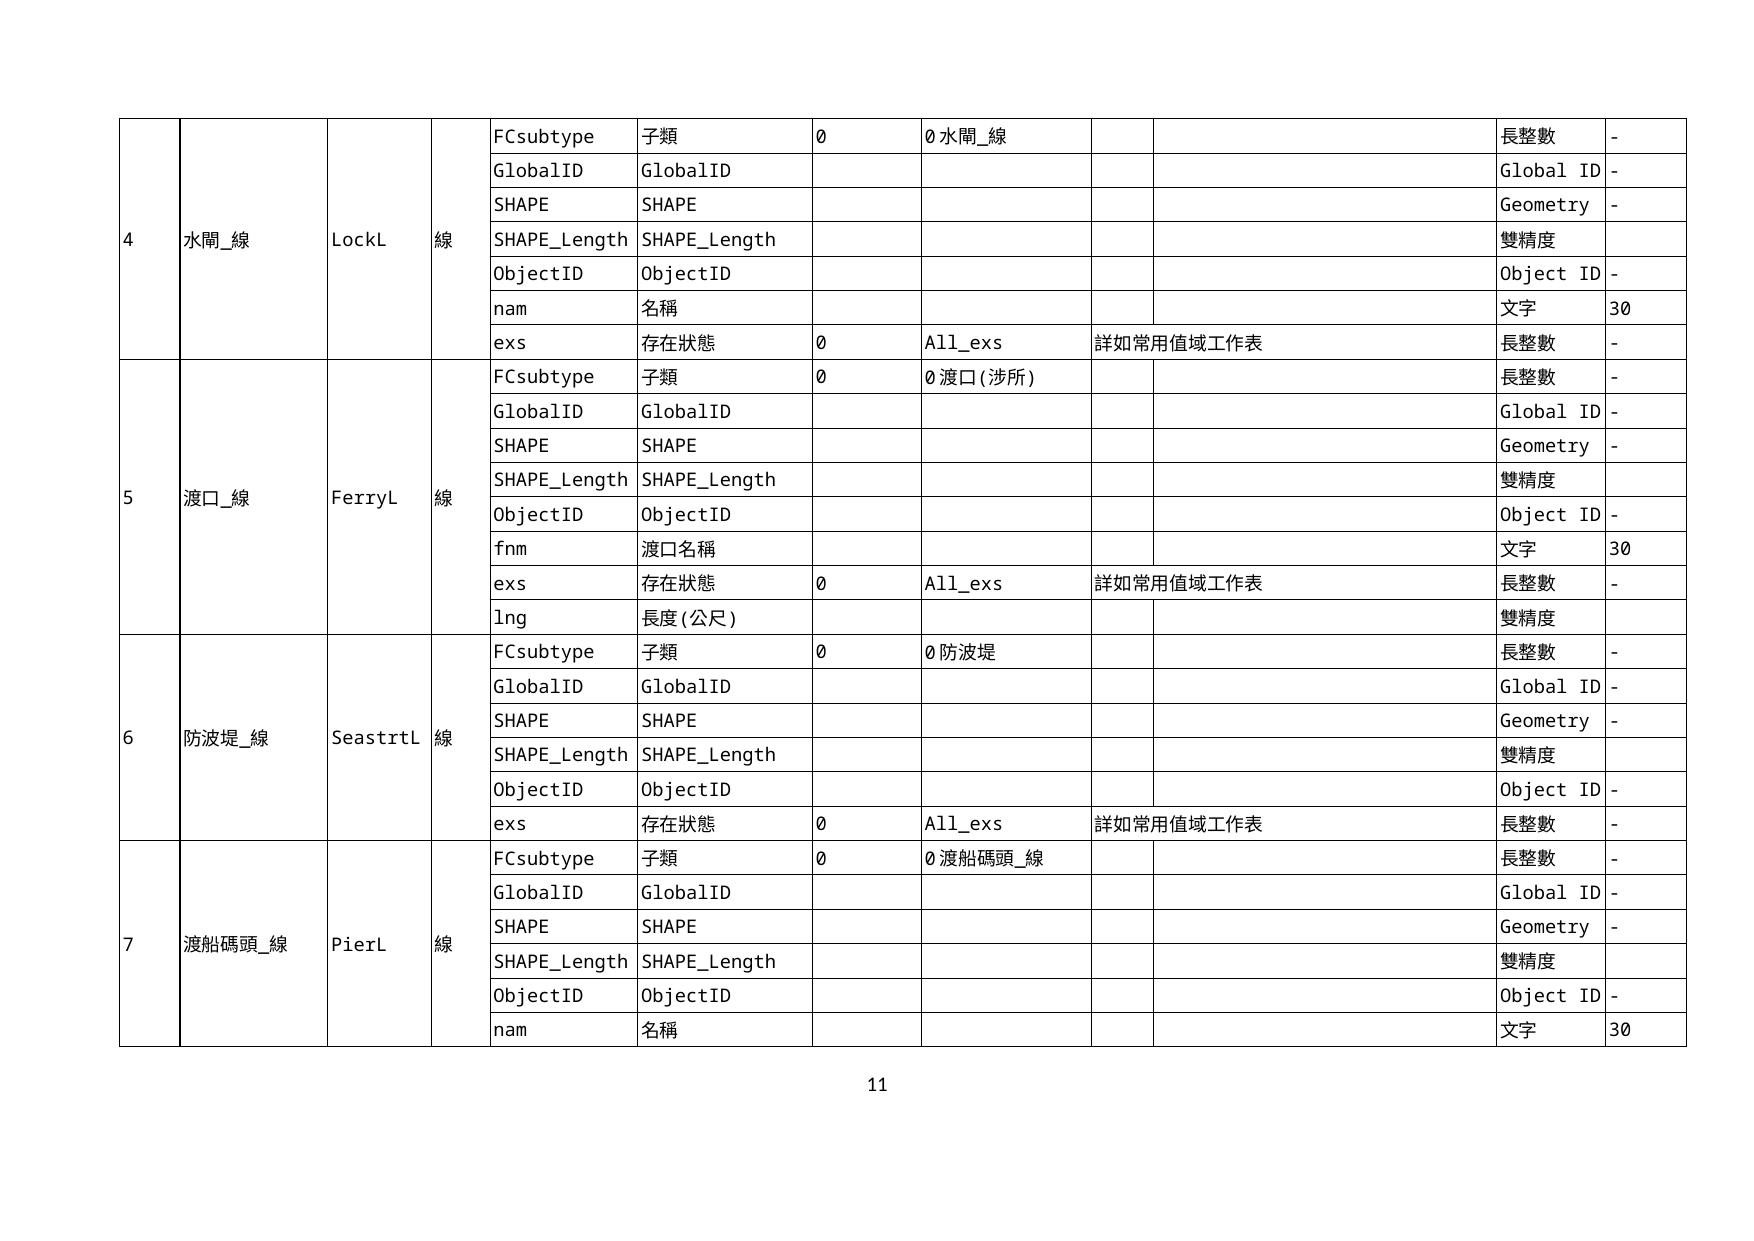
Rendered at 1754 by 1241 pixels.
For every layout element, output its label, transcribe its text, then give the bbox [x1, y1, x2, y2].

table_cell [1154, 429, 1496, 462]
table_cell [1092, 669, 1153, 702]
table_cell 子類 [638, 119, 812, 152]
table_cell GlobalID [638, 394, 812, 427]
table_cell 詳如常用值域工作表 [1092, 807, 1496, 840]
table_cell 渡口名稱 [638, 532, 812, 565]
table_cell [1154, 257, 1496, 290]
table_cell [1606, 222, 1686, 256]
table_cell FCsubtype [491, 635, 637, 668]
table_cell 長整數 [1497, 807, 1605, 840]
table_cell SHAPE_Length [491, 222, 637, 256]
table_cell [1092, 910, 1153, 943]
table_cell Global ID [1497, 154, 1605, 187]
table_cell [1154, 394, 1496, 427]
table_cell 5 [120, 360, 179, 634]
table_cell 雙精度 [1497, 738, 1605, 771]
table_cell [813, 291, 921, 324]
table_cell [1092, 360, 1153, 393]
table_cell [813, 669, 921, 702]
table_cell - [1606, 875, 1686, 909]
table_cell 防波堤_線 [181, 635, 327, 840]
table_cell exs [491, 807, 637, 840]
table_cell ObjectID [638, 257, 812, 290]
table_cell [1606, 944, 1686, 977]
table_cell [922, 188, 1091, 221]
table_cell - [1606, 360, 1686, 393]
table_cell ObjectID [638, 497, 812, 531]
table_cell 名稱 [638, 291, 812, 324]
table_cell - [1606, 979, 1686, 1012]
table_cell [922, 463, 1091, 496]
table_cell [1092, 394, 1153, 427]
table_cell FerryL [328, 360, 431, 634]
table_cell [1154, 875, 1496, 909]
table_cell Global ID [1497, 875, 1605, 909]
table_cell [813, 188, 921, 221]
table_cell SHAPE [491, 910, 637, 943]
table_cell SHAPE [638, 704, 812, 737]
table_cell 存在狀態 [638, 566, 812, 599]
table_cell SHAPE_Length [638, 944, 812, 977]
table_cell SHAPE [638, 188, 812, 221]
table_cell [922, 154, 1091, 187]
table_cell [813, 429, 921, 462]
table_cell SHAPE_Length [491, 738, 637, 771]
table_cell LockL [328, 119, 431, 359]
table_cell [1092, 154, 1153, 187]
table_cell All_exs [922, 325, 1091, 359]
table_cell [813, 154, 921, 187]
table_cell [1092, 875, 1153, 909]
table_cell - [1606, 429, 1686, 462]
table_cell [813, 463, 921, 496]
table_cell 0 [813, 807, 921, 840]
table_cell [922, 222, 1091, 256]
table_cell [1092, 497, 1153, 531]
table_cell [922, 704, 1091, 737]
table_cell ObjectID [491, 497, 637, 531]
table_cell [1092, 463, 1153, 496]
table_cell Geometry [1497, 910, 1605, 943]
table_cell ObjectID [491, 979, 637, 1012]
table_cell PierL [328, 841, 431, 1046]
table_cell SeastrtL [328, 635, 431, 840]
table_cell nam [491, 291, 637, 324]
table_cell [1092, 772, 1153, 806]
table_cell - [1606, 394, 1686, 427]
table_cell 線 [432, 119, 490, 359]
table_cell - [1606, 257, 1686, 290]
table_cell [1606, 600, 1686, 634]
table_cell [1092, 635, 1153, 668]
table_cell - [1606, 910, 1686, 943]
table_cell [1154, 704, 1496, 737]
table_cell Global ID [1497, 669, 1605, 702]
table_cell - [1606, 772, 1686, 806]
table_cell 30 [1606, 291, 1686, 324]
table_cell Global ID [1497, 394, 1605, 427]
table_cell - [1606, 841, 1686, 874]
table_cell [1154, 979, 1496, 1012]
table_cell 長整數 [1497, 841, 1605, 874]
table_cell [1154, 910, 1496, 943]
table_cell SHAPE [491, 704, 637, 737]
table_cell ObjectID [491, 257, 637, 290]
table_cell 0 [813, 360, 921, 393]
table_cell Object ID [1497, 772, 1605, 806]
table_cell nam [491, 1013, 637, 1046]
table_cell [1154, 1013, 1496, 1046]
table_cell Object ID [1497, 257, 1605, 290]
table_cell 長整數 [1497, 325, 1605, 359]
table_cell 0 [813, 635, 921, 668]
table_cell All_exs [922, 807, 1091, 840]
table_cell All_exs [922, 566, 1091, 599]
table_cell 0 [813, 325, 921, 359]
table_cell [922, 669, 1091, 702]
table_cell [813, 222, 921, 256]
table_cell Object ID [1497, 979, 1605, 1012]
table_cell [922, 532, 1091, 565]
table_cell 子類 [638, 841, 812, 874]
table_cell - [1606, 154, 1686, 187]
table_cell [922, 429, 1091, 462]
table_cell GlobalID [491, 875, 637, 909]
table_cell [922, 291, 1091, 324]
table_cell [1092, 1013, 1153, 1046]
table_cell 長度(公尺) [638, 600, 812, 634]
table_cell [1606, 738, 1686, 771]
table_cell [1092, 291, 1153, 324]
table_cell 線 [432, 360, 490, 634]
table_cell [1154, 188, 1496, 221]
table_cell [813, 1013, 921, 1046]
table_cell [1092, 738, 1153, 771]
table_cell 30 [1606, 532, 1686, 565]
table_cell GlobalID [638, 875, 812, 909]
table_cell [1154, 772, 1496, 806]
table_cell [922, 1013, 1091, 1046]
table_cell [922, 497, 1091, 531]
table_cell 雙精度 [1497, 944, 1605, 977]
table_cell 0防波堤 [922, 635, 1091, 668]
table_cell SHAPE [638, 910, 812, 943]
table_cell [813, 394, 921, 427]
table_cell [922, 979, 1091, 1012]
table_cell - [1606, 497, 1686, 531]
table_cell 長整數 [1497, 566, 1605, 599]
table_cell [1154, 497, 1496, 531]
table_cell [1154, 635, 1496, 668]
table_cell Geometry [1497, 429, 1605, 462]
table_cell 線 [432, 635, 490, 840]
table_cell 0 [813, 841, 921, 874]
table_cell [1092, 944, 1153, 977]
table_cell 雙精度 [1497, 600, 1605, 634]
table_cell 4 [120, 119, 179, 359]
table_cell exs [491, 325, 637, 359]
table_cell [922, 875, 1091, 909]
table_cell [922, 600, 1091, 634]
table_cell [922, 257, 1091, 290]
table_cell 子類 [638, 360, 812, 393]
table_cell fnm [491, 532, 637, 565]
table_cell 0 [813, 566, 921, 599]
table_cell SHAPE_Length [491, 944, 637, 977]
table_cell [1154, 738, 1496, 771]
table_cell 詳如常用值域工作表 [1092, 566, 1496, 599]
table_cell ObjectID [491, 772, 637, 806]
table_cell SHAPE_Length [638, 738, 812, 771]
table_cell [1092, 257, 1153, 290]
table_cell Geometry [1497, 704, 1605, 737]
table_cell [922, 772, 1091, 806]
table_cell Geometry [1497, 188, 1605, 221]
table_cell [1154, 154, 1496, 187]
table_cell [1606, 463, 1686, 496]
table_cell exs [491, 566, 637, 599]
table_cell 名稱 [638, 1013, 812, 1046]
table_cell SHAPE [491, 188, 637, 221]
table_cell FCsubtype [491, 119, 637, 152]
table_cell [813, 600, 921, 634]
table_cell [813, 875, 921, 909]
table_cell [1154, 841, 1496, 874]
table_cell [1092, 222, 1153, 256]
table_cell [922, 944, 1091, 977]
table_cell 雙精度 [1497, 222, 1605, 256]
table_cell SHAPE [491, 429, 637, 462]
table_cell 文字 [1497, 1013, 1605, 1046]
table_cell [1154, 532, 1496, 565]
table_cell FCsubtype [491, 360, 637, 393]
table_cell [1092, 429, 1153, 462]
table_cell 長整數 [1497, 360, 1605, 393]
table_cell [813, 257, 921, 290]
table_cell [1154, 463, 1496, 496]
table_cell ObjectID [638, 979, 812, 1012]
table_cell [1154, 222, 1496, 256]
table_cell Object ID [1497, 497, 1605, 531]
table_cell [1154, 291, 1496, 324]
table_cell [1154, 944, 1496, 977]
table_cell [813, 944, 921, 977]
table_cell - [1606, 119, 1686, 152]
table_cell lng [491, 600, 637, 634]
table_cell [813, 738, 921, 771]
table_cell [813, 704, 921, 737]
table_cell GlobalID [638, 154, 812, 187]
table_cell 線 [432, 841, 490, 1046]
table_cell 存在狀態 [638, 325, 812, 359]
table_cell 渡口_線 [181, 360, 327, 634]
table_cell - [1606, 566, 1686, 599]
table_cell 30 [1606, 1013, 1686, 1046]
table_cell [1154, 600, 1496, 634]
table_cell 渡船碼頭_線 [181, 841, 327, 1046]
table_cell 存在狀態 [638, 807, 812, 840]
table_cell [813, 910, 921, 943]
table_cell - [1606, 635, 1686, 668]
table_cell 文字 [1497, 532, 1605, 565]
table_cell [1092, 188, 1153, 221]
table_cell 子類 [638, 635, 812, 668]
table_cell - [1606, 704, 1686, 737]
table_cell [1092, 704, 1153, 737]
table_cell 詳如常用值域工作表 [1092, 325, 1496, 359]
table_cell 0渡口(涉所) [922, 360, 1091, 393]
table_cell SHAPE_Length [638, 222, 812, 256]
table_cell - [1606, 325, 1686, 359]
table_cell SHAPE_Length [638, 463, 812, 496]
table_cell GlobalID [491, 154, 637, 187]
table_cell 長整數 [1497, 635, 1605, 668]
table_cell 文字 [1497, 291, 1605, 324]
table_cell FCsubtype [491, 841, 637, 874]
table_cell [922, 738, 1091, 771]
table_cell [1092, 979, 1153, 1012]
table_cell [813, 979, 921, 1012]
table_cell SHAPE [638, 429, 812, 462]
table_cell - [1606, 807, 1686, 840]
table_cell [922, 394, 1091, 427]
table_cell 長整數 [1497, 119, 1605, 152]
table_cell GlobalID [638, 669, 812, 702]
table_cell [1092, 600, 1153, 634]
table_cell [1154, 669, 1496, 702]
table_cell [1092, 841, 1153, 874]
table_cell - [1606, 669, 1686, 702]
table_cell 水閘_線 [181, 119, 327, 359]
table_cell GlobalID [491, 669, 637, 702]
table_cell SHAPE_Length [491, 463, 637, 496]
table_cell 0渡船碼頭_線 [922, 841, 1091, 874]
table_cell [1092, 119, 1153, 152]
table_cell [813, 532, 921, 565]
table_cell [813, 497, 921, 531]
table_cell ObjectID [638, 772, 812, 806]
table_cell 雙精度 [1497, 463, 1605, 496]
table_cell [1154, 119, 1496, 152]
table_cell 7 [120, 841, 179, 1046]
table_cell 6 [120, 635, 179, 840]
table_cell [813, 772, 921, 806]
table_cell [1154, 360, 1496, 393]
table_cell 0水閘_線 [922, 119, 1091, 152]
table_cell GlobalID [491, 394, 637, 427]
table_cell [922, 910, 1091, 943]
table_cell - [1606, 188, 1686, 221]
table_cell 0 [813, 119, 921, 152]
table_cell [1092, 532, 1153, 565]
